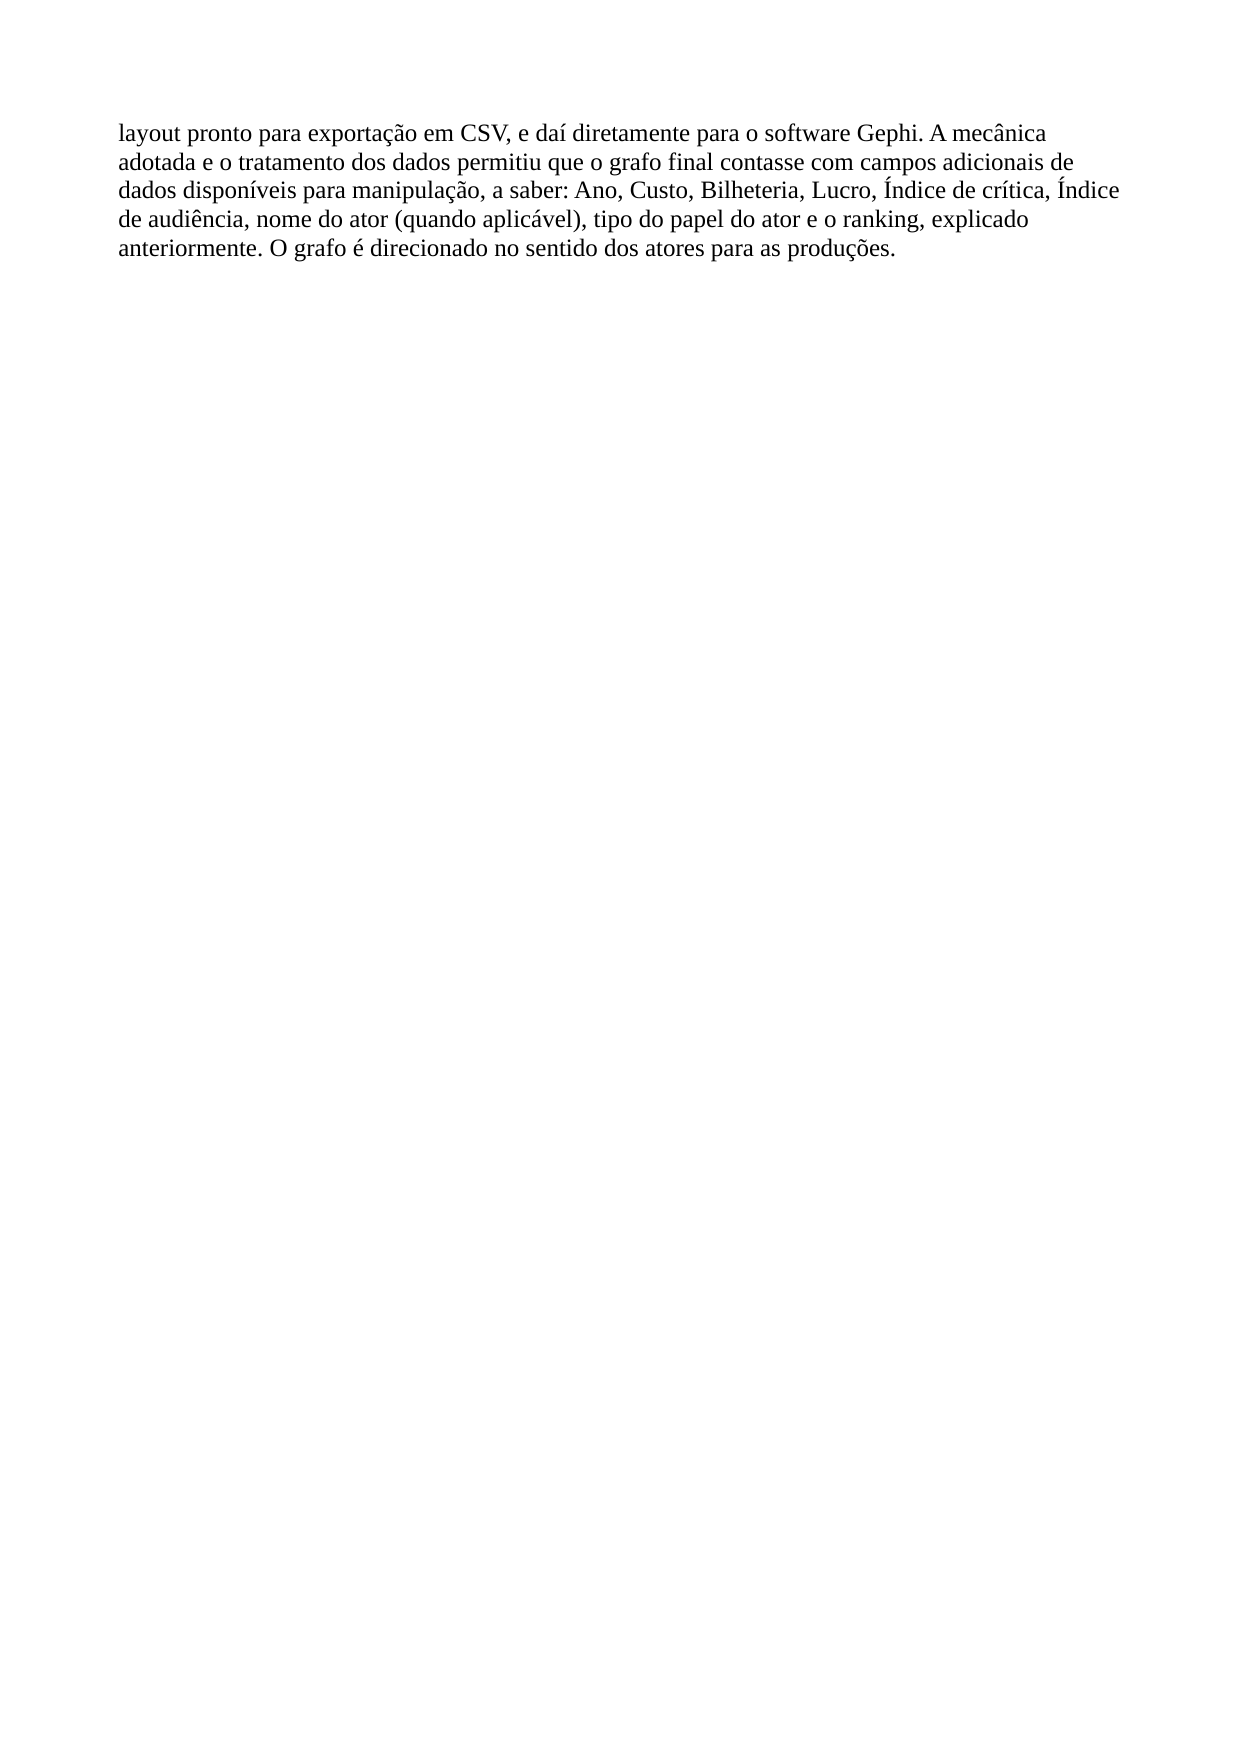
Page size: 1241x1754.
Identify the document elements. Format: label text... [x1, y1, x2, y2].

text layout pronto para exportação em CSV, e daí diretamente para o software Gephi. A mecânica adotada e o tratamento dos dados permitiu que o grafo final contasse com campos adicionais de dados disponíveis para manipulação, a saber: Ano, Custo, Bilheteria, Lucro, Índice de crítica, Índice de audiência, nome do ator (quando aplicável), tipo do papel do ator e o ranking, explicado anteriormente. O grafo é direcionado no sentido dos atores para as produções. [118, 118, 1122, 262]
